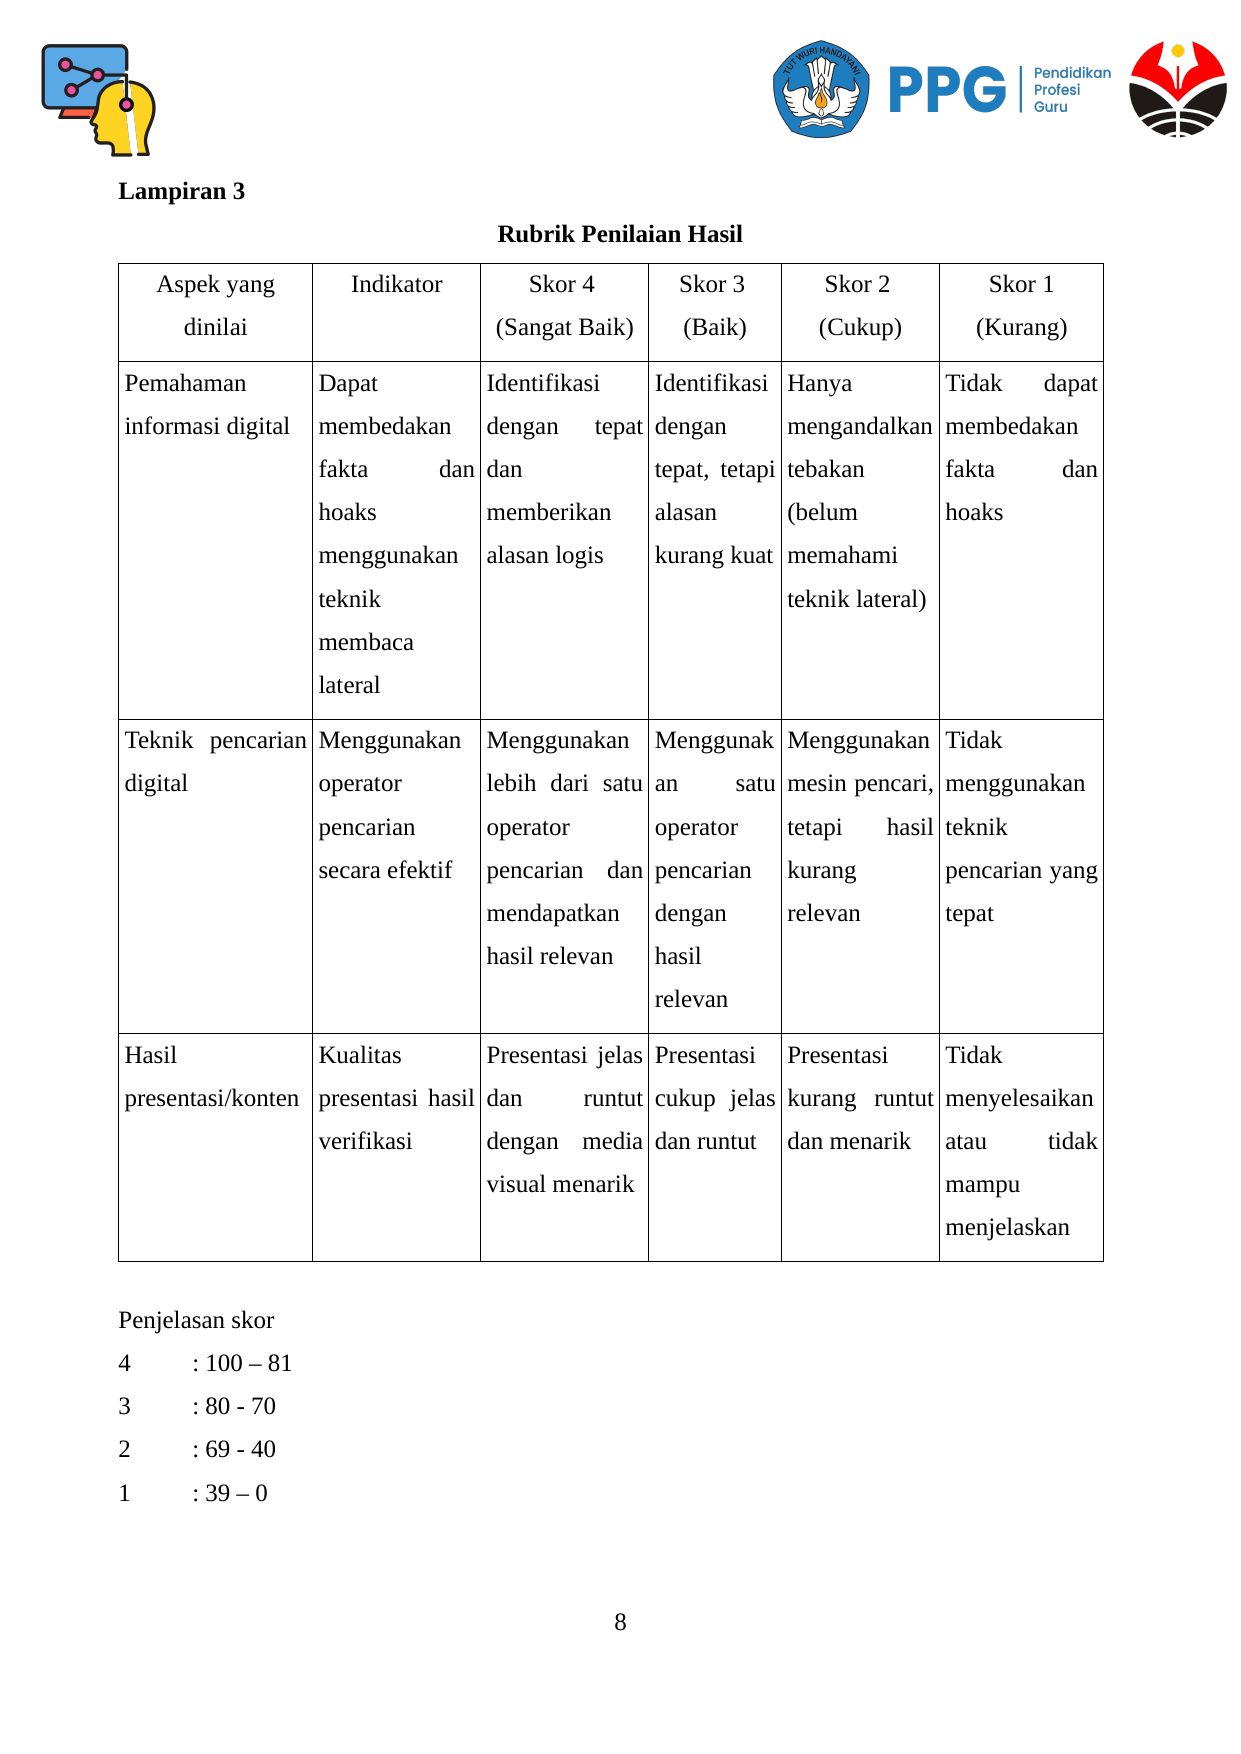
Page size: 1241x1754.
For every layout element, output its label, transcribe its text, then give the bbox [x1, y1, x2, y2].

table_cell Presentasi cukup jelas dan runtut [649, 1034, 781, 1261]
text Lampiran 3 [118, 176, 1122, 205]
text 2 : 69 - 40 [118, 1434, 1122, 1463]
table_cell Identifikasi dengan tepat dan memberikan alasan logis [481, 362, 648, 719]
table_cell Menggunakan lebih dari satu operator pencarian dan mendapatkan hasil relevan [481, 720, 648, 1033]
text Rubrik Penilaian Hasil [118, 219, 1122, 248]
text 3 : 80 - 70 [118, 1391, 1122, 1420]
table_cell Tidak menyelesaikan atau tidak mampu menjelaskan [940, 1034, 1103, 1261]
table_cell Identifikasi dengan tepat, tetapi alasan kurang kuat [649, 362, 781, 719]
text 1 : 39 – 0 [118, 1478, 1122, 1506]
text Penjelasan skor [118, 1305, 1122, 1334]
table_cell Pemahaman informasi digital [119, 362, 312, 719]
table_cell Presentasi jelas dan runtut dengan media visual menarik [481, 1034, 648, 1261]
table_header Indikator [313, 264, 480, 361]
table_cell Kualitas presentasi hasil verifikasi [313, 1034, 480, 1261]
picture [0, 9, 166, 175]
table_cell Hanya mengandalkan tebakan (belum memahami teknik lateral) [782, 362, 939, 719]
table_cell Tidak menggunakan teknik pencarian yang tepat [940, 720, 1103, 1033]
table_header Skor 3 (Baik) [649, 264, 781, 361]
table_header Skor 4 (Sangat Baik) [481, 264, 648, 361]
table_cell Dapat membedakan fakta dan hoaks menggunakan teknik membaca lateral [313, 362, 480, 719]
table_cell Presentasi kurang runtut dan menarik [782, 1034, 939, 1261]
table_header Skor 1 (Kurang) [940, 264, 1103, 361]
table_cell Menggunakan mesin pencari, tetapi hasil kurang relevan [782, 720, 939, 1033]
picture [756, 20, 1241, 156]
table_cell Menggunakan operator pencarian secara efektif [313, 720, 480, 1033]
table_cell Tidak dapat membedakan fakta dan hoaks [940, 362, 1103, 719]
table_cell Menggunakan satu operator pencarian dengan hasil relevan [649, 720, 781, 1033]
text 4 : 100 – 81 [118, 1348, 1122, 1377]
table_header Aspek yang dinilai [119, 264, 312, 361]
table_header Skor 2 (Cukup) [782, 264, 939, 361]
table_cell Hasil presentasi/konten [119, 1034, 312, 1261]
table_cell Teknik pencarian digital [119, 720, 312, 1033]
